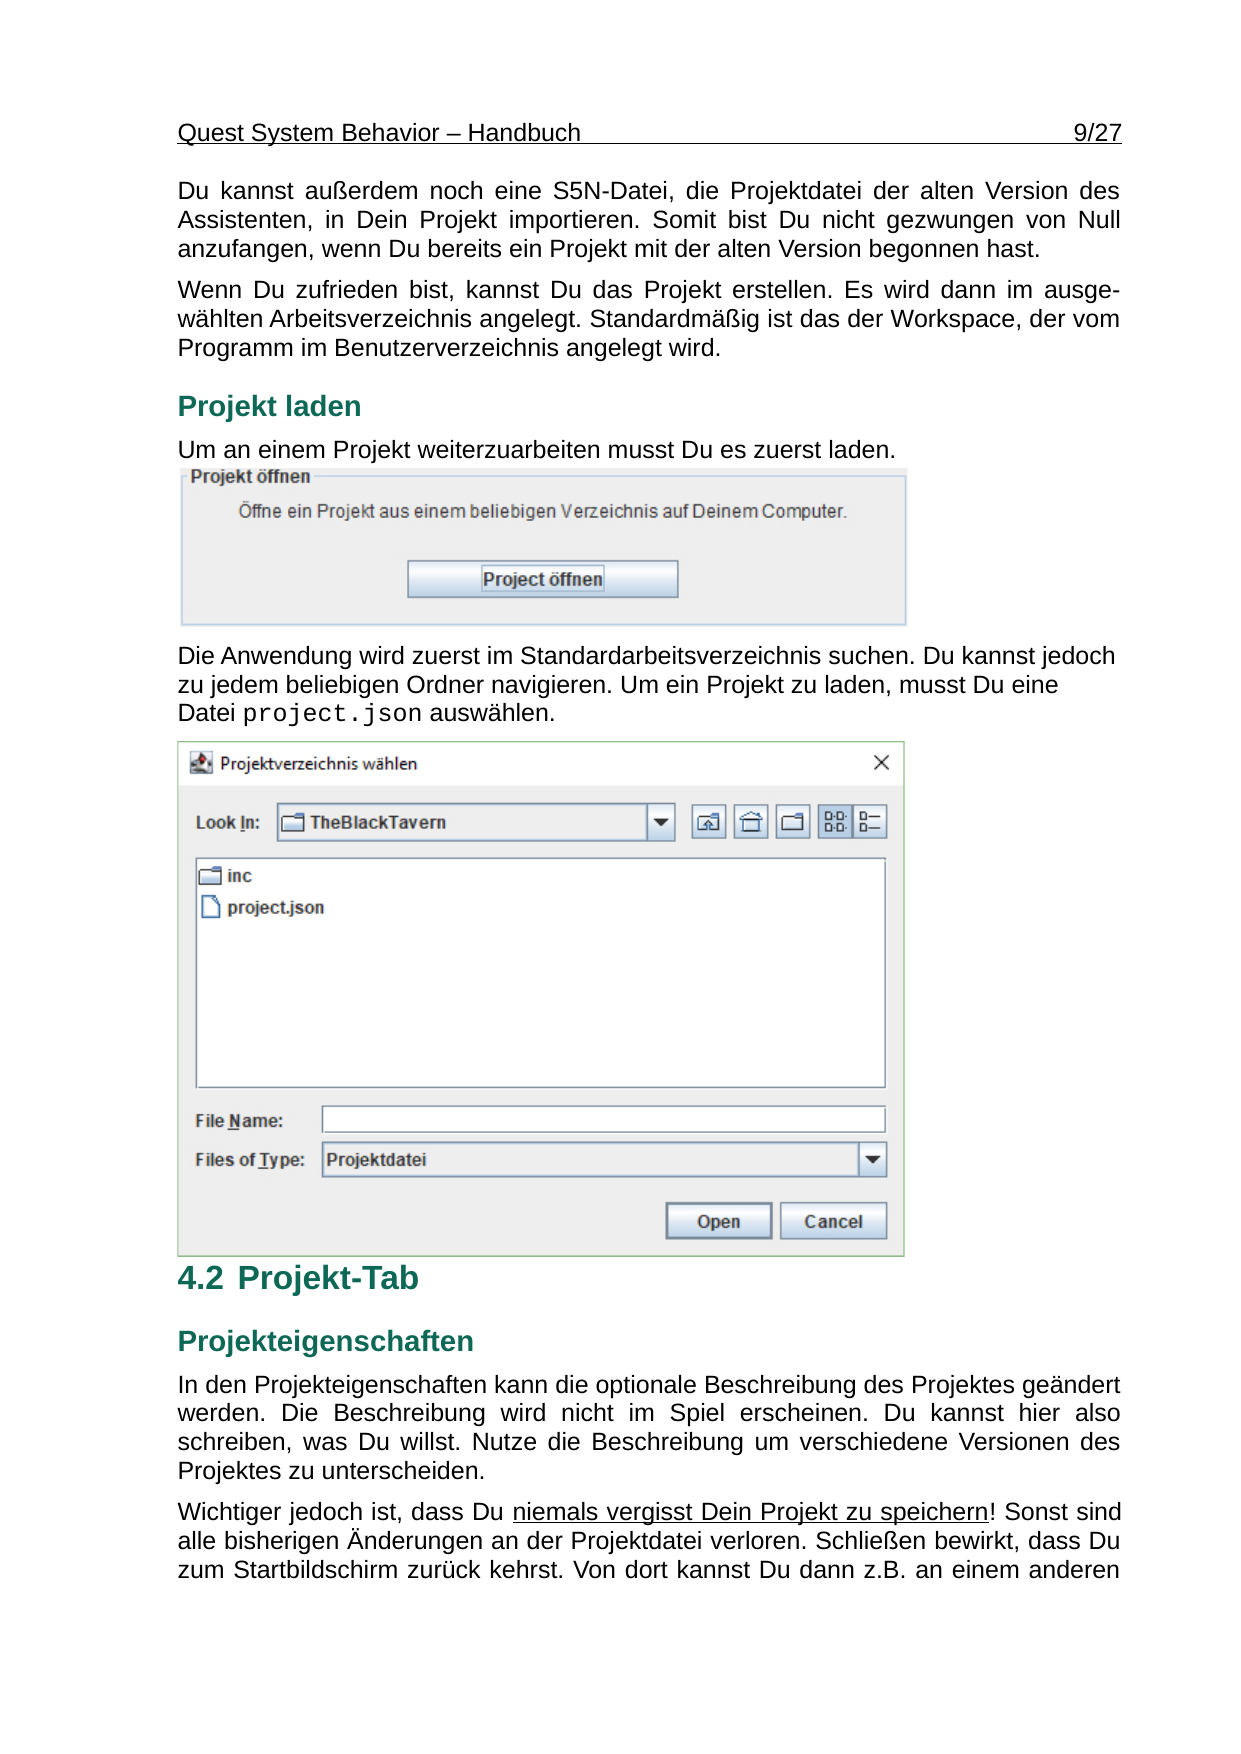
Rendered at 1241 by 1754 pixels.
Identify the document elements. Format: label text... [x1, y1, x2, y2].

subtitle Projekt laden [177, 388, 1122, 422]
text Die Anwendung wird zuerst im Standardarbeitsverzeichnis suchen. Du kannst jedoch zu jedem beliebigen Ordner navigieren. Um ein Projekt zu laden, musst Du eine Datei project.json auswählen. [177, 641, 1122, 729]
text Wenn Du zufrieden bist, kannst Du das Projekt erstellen. Es wird dann im ausge-wählten Arbeitsverzeichnis angelegt. Standardmäßig ist das der Workspace, der vom Programm im Benutzerverzeichnis angelegt wird. [177, 275, 1122, 361]
picture [177, 741, 905, 1257]
subtitle Projekt-Tab [177, 1258, 1122, 1296]
text Wichtiger jedoch ist, dass Du niemals vergisst Dein Projekt zu speichern! Sonst sind alle bisherigen Änderungen an der Projektdatei verloren. Schließen bewirkt, dass Du zum Startbildschirm zurück kehrst. Von dort kannst Du dann z.B. an einem anderen [177, 1497, 1122, 1583]
text Um an einem Projekt weiterzuarbeiten musst Du es zuerst laden. [177, 435, 1122, 463]
picture [180, 468, 908, 627]
subtitle Projekteigenschaften [177, 1323, 1122, 1357]
text In den Projekteigenschaften kann die optionale Beschreibung des Projektes geändert werden. Die Beschreibung wird nicht im Spiel erscheinen. Du kannst hier also schreiben, was Du willst. Nutze die Beschreibung um verschiedene Versionen des Projektes zu unterscheiden. [177, 1370, 1122, 1485]
text Du kannst außerdem noch eine S5N-Datei, die Projektdatei der alten Version des Assistenten, in Dein Projekt importieren. Somit bist Du nicht gezwungen von Null anzufangen, wenn Du bereits ein Projekt mit der alten Version begonnen hast. [177, 176, 1122, 263]
